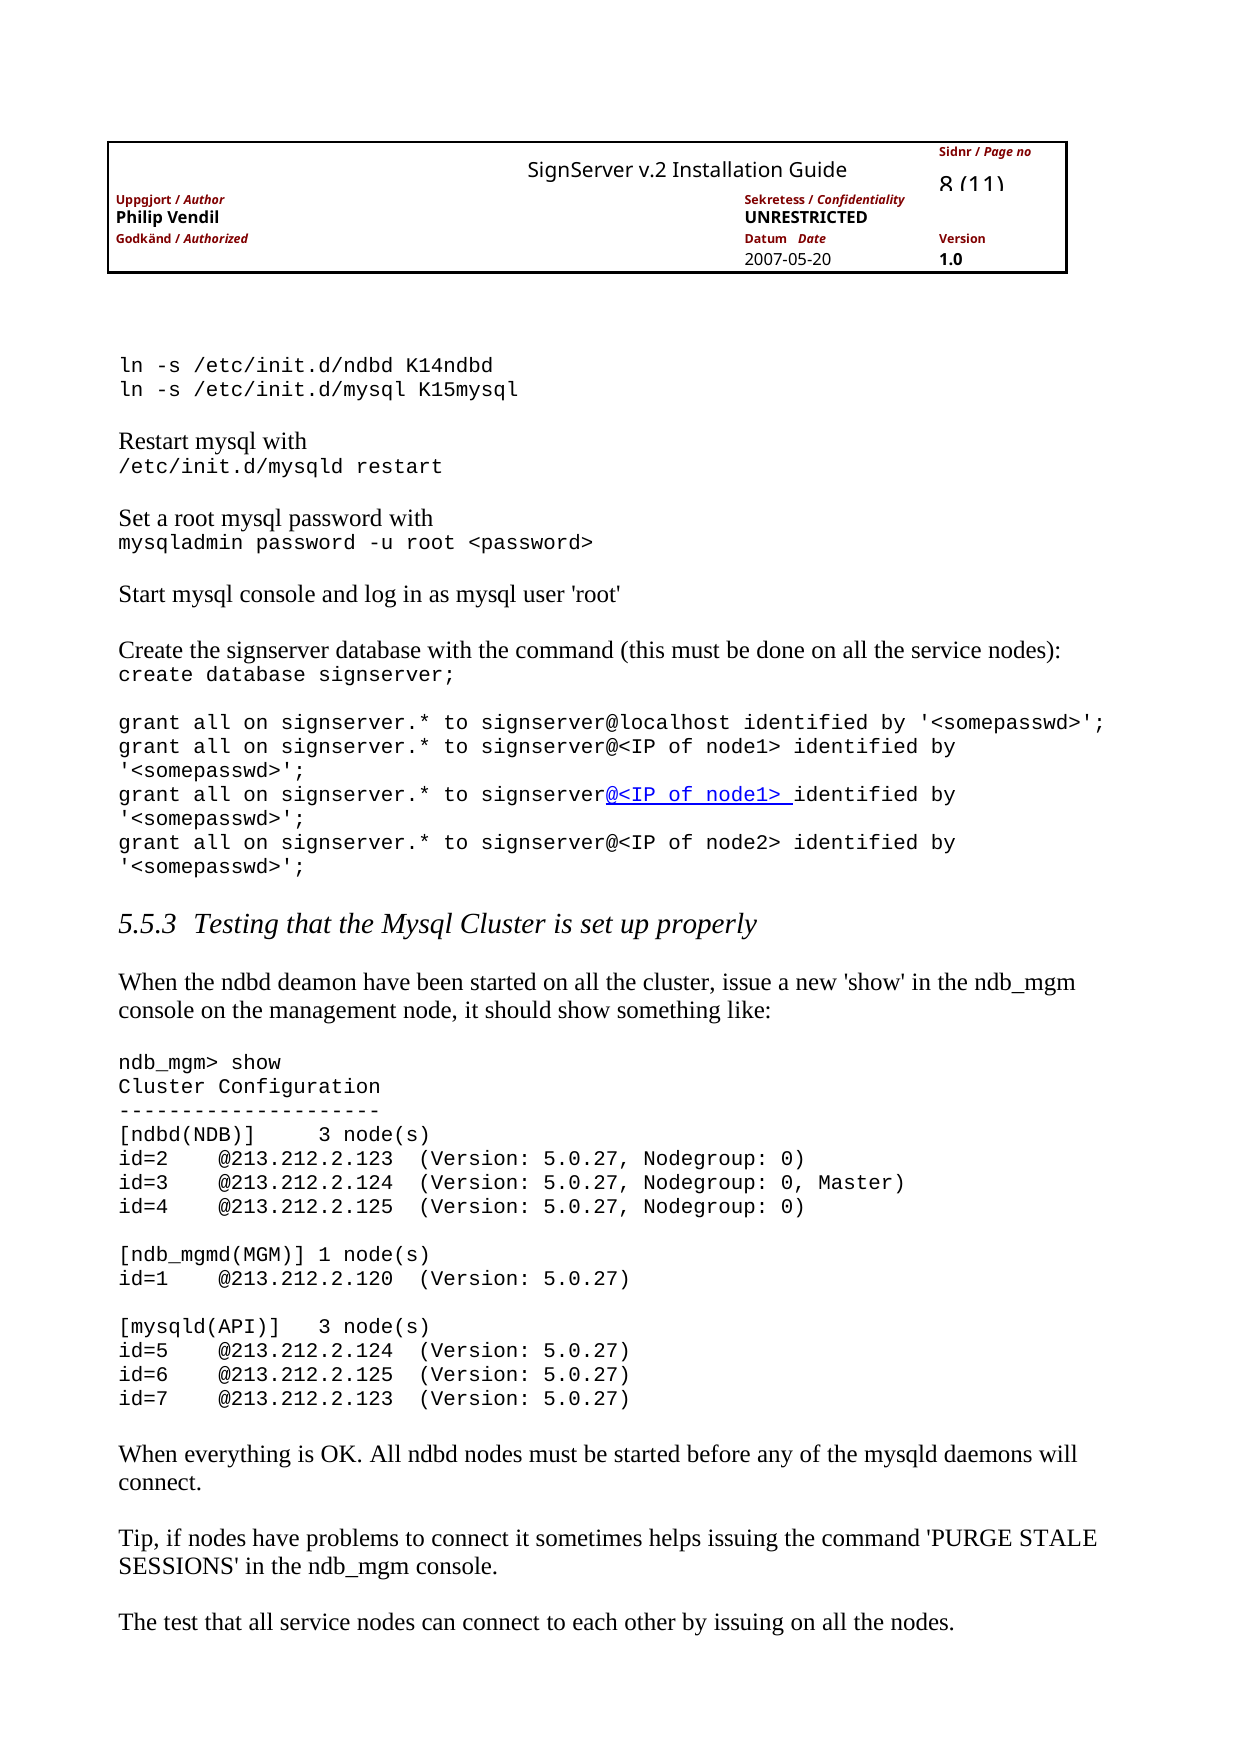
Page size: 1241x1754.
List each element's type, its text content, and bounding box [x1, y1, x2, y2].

text Set a root mysql password with [118, 504, 1122, 532]
text id=3 @213.212.2.124 (Version: 5.0.27, Nodegroup: 0, Master) [118, 1172, 1122, 1196]
text [ndb_mgmd(MGM)] 1 node(s) [118, 1244, 1122, 1268]
text [ndbd(NDB)] 3 node(s) [118, 1124, 1122, 1148]
text mysqladmin password -u root <password> [118, 532, 1122, 556]
text /etc/init.d/mysqld restart [118, 456, 1122, 480]
text ln -s /etc/init.d/mysql K15mysql [118, 379, 1122, 403]
text Start mysql console and log in as mysql user 'root' [118, 580, 1122, 608]
text Cluster Configuration [118, 1076, 1122, 1100]
text create database signserver; [118, 664, 1122, 688]
text Tip, if nodes have problems to connect it sometimes helps issuing the command 'PURGE STALE SESSIONS' in the ndb_mgm console. [118, 1524, 1122, 1580]
text [mysqld(API)] 3 node(s) [118, 1316, 1122, 1340]
text id=4 @213.212.2.125 (Version: 5.0.27, Nodegroup: 0) [118, 1196, 1122, 1220]
text id=1 @213.212.2.120 (Version: 5.0.27) [118, 1268, 1122, 1292]
text ln -s /etc/init.d/ndbd K14ndbd [118, 355, 1122, 379]
text Restart mysql with [118, 427, 1122, 456]
text id=2 @213.212.2.123 (Version: 5.0.27, Nodegroup: 0) [118, 1148, 1122, 1172]
text When the ndbd deamon have been started on all the cluster, issue a new 'show' in the ndb_mgm console on the management node, it should show something like: [118, 968, 1122, 1024]
subtitle Testing that the Mysql Cluster is set up properly [118, 908, 1122, 940]
text ndb_mgm> show [118, 1052, 1122, 1076]
text grant all on signserver.* to signserver@<IP of node2> identified by '<somepasswd>'; [118, 832, 1122, 879]
text When everything is OK. All ndbd nodes must be started before any of the mysqld daemons will connect. [118, 1439, 1122, 1496]
text id=6 @213.212.2.125 (Version: 5.0.27) [118, 1364, 1122, 1388]
text --------------------- [118, 1100, 1122, 1124]
text grant all on signserver.* to signserver@<IP of node1> identified by '<somepasswd>'; [118, 784, 1122, 832]
text id=7 @213.212.2.123 (Version: 5.0.27) [118, 1388, 1122, 1412]
text grant all on signserver.* to signserver@localhost identified by '<somepasswd>'; [118, 712, 1122, 736]
text grant all on signserver.* to signserver@<IP of node1> identified by '<somepasswd>'; [118, 736, 1122, 784]
text Create the signserver database with the command (this must be done on all the service nodes): [118, 636, 1122, 664]
text The test that all service nodes can connect to each other by issuing on all the nodes. [118, 1608, 1122, 1636]
text id=5 @213.212.2.124 (Version: 5.0.27) [118, 1340, 1122, 1364]
